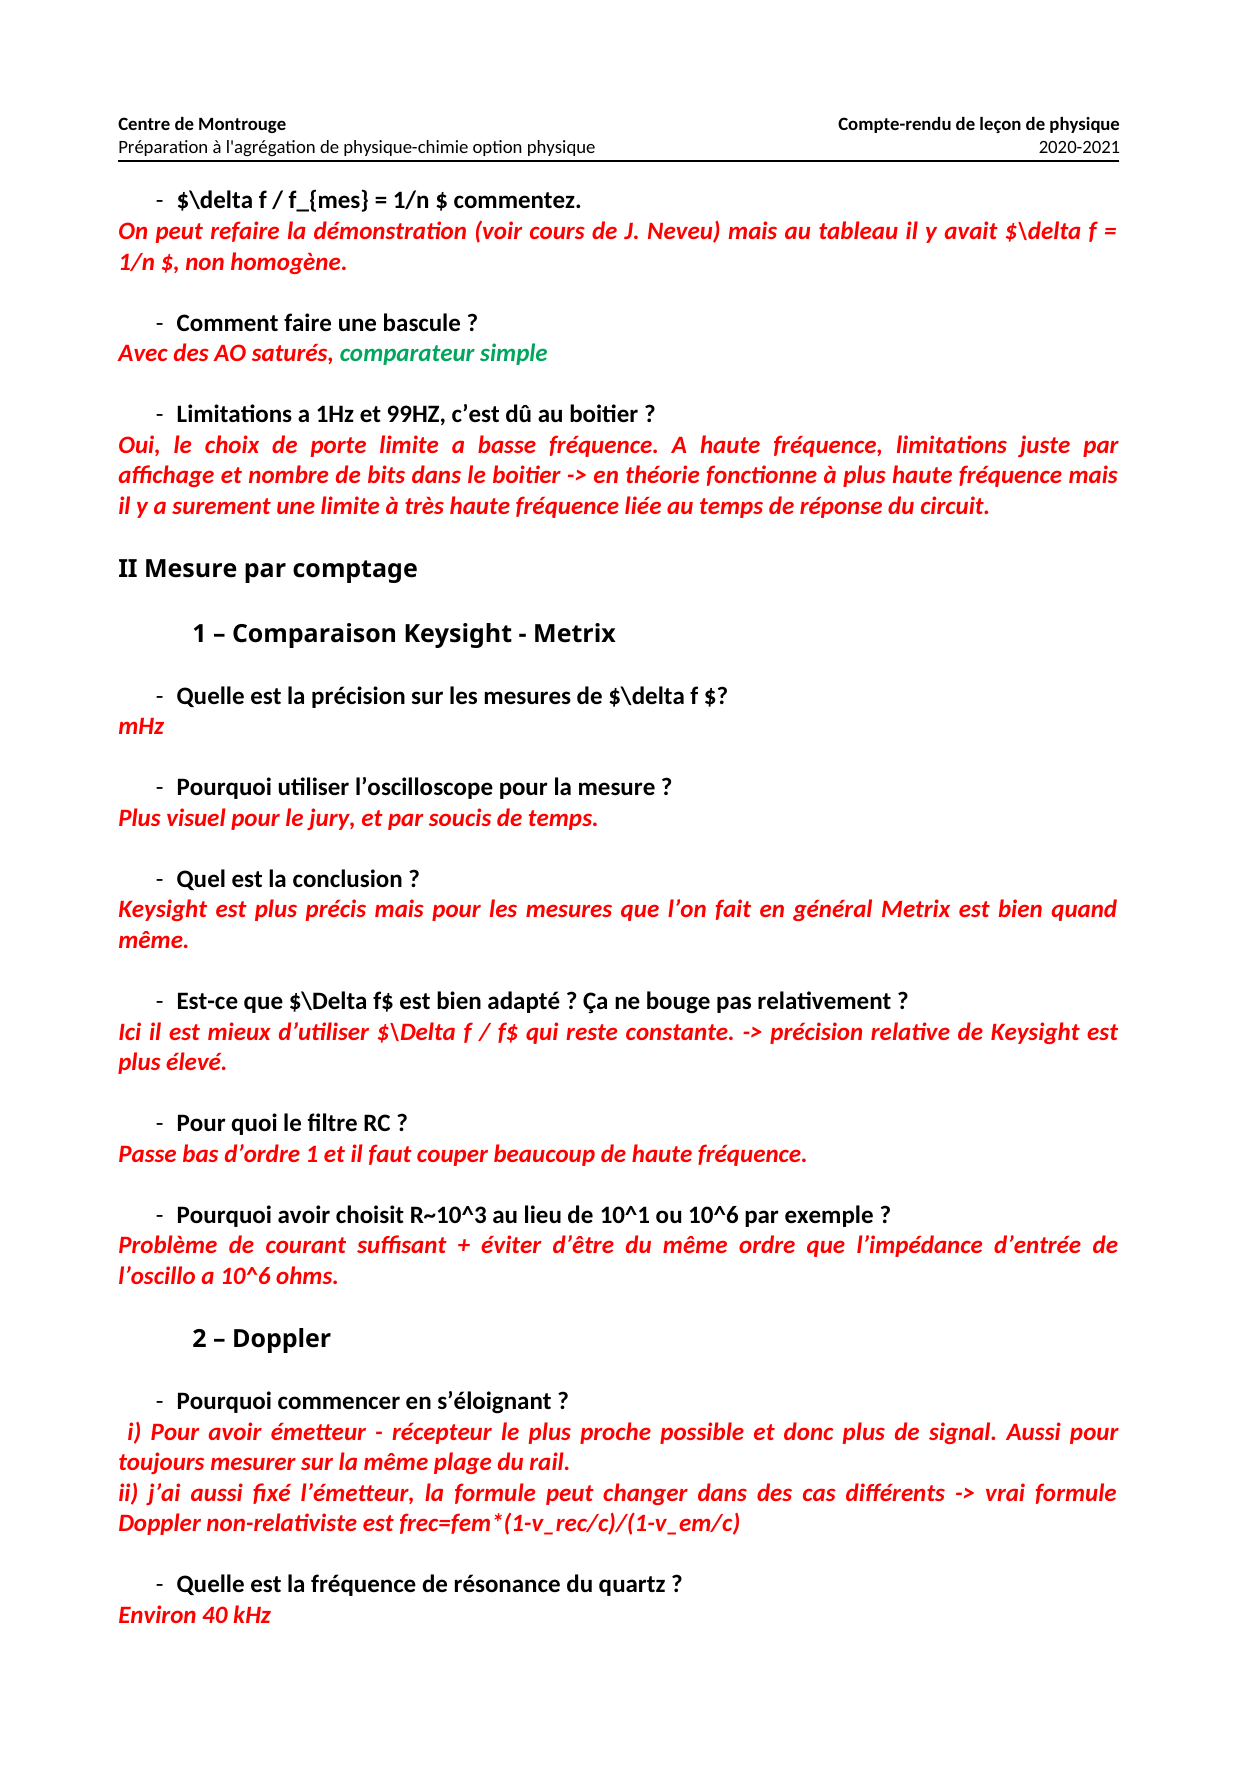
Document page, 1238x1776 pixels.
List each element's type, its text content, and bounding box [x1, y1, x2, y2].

list $\delta f / f_{mes} = 1/n $ commentez. [156, 184, 1119, 215]
text Oui, le choix de porte limite a basse fréquence. A haute fréquence, limitations juste par affichage et nombre de bits dans le boitier -> en théorie fonctionne à plus haute fréquence mais il y a surement une limite à très haute fréquence liée au temps de réponse du circuit. [118, 429, 1119, 520]
text II Mesure par comptage [118, 551, 1119, 585]
list Pour quoi le filtre RC ? [156, 1107, 1119, 1138]
text On peut refaire la démonstration (voir cours de J. Neveu) mais au tableau il y avait $\delta f = 1/n $, non homogène. [118, 215, 1119, 276]
text ii) j’ai aussi fixé l’émetteur, la formule peut changer dans des cas différents -> vrai formule Doppler non-relativiste est frec=fem*(1-v_rec/c)/(1-v_em/c) [118, 1477, 1119, 1538]
list Quelle est la fréquence de résonance du quartz ? [156, 1569, 1119, 1599]
text Plus visuel pour le jury, et par soucis de temps. [118, 802, 1119, 833]
list Pourquoi commencer en s’éloignant ? [156, 1386, 1119, 1416]
list Pourquoi utiliser l’oscilloscope pour la mesure ? [156, 772, 1119, 802]
text i) Pour avoir émetteur - récepteur le plus proche possible et donc plus de signal. Aussi pour toujours mesurer sur la même plage du rail. [118, 1416, 1119, 1477]
text 2 – Doppler [118, 1321, 1119, 1355]
list Quel est la conclusion ? [156, 863, 1119, 894]
text Passe bas d’ordre 1 et il faut couper beaucoup de haute fréquence. [118, 1138, 1119, 1168]
text Problème de courant suffisant + éviter d’être du même ordre que l’impédance d’entrée de l’oscillo a 10^6 ohms. [118, 1229, 1119, 1290]
text Avec des AO saturés, comparateur simple [118, 337, 1119, 368]
text Ici il est mieux d’utiliser $\Delta f / f$ qui reste constante. -> précision relative de Keysight est plus élevé. [118, 1016, 1119, 1077]
list Pourquoi avoir choisit R~10^3 au lieu de 10^1 ou 10^6 par exemple ? [156, 1199, 1119, 1229]
text Keysight est plus précis mais pour les mesures que l’on fait en général Metrix est bien quand même. [118, 894, 1119, 955]
text mHz [118, 711, 1119, 741]
list Comment faire une bascule ? [156, 307, 1119, 337]
list Limitations a 1Hz et 99HZ, c’est dû au boitier ? [156, 398, 1119, 429]
text 1 – Comparaison Keysight - Metrix [118, 615, 1119, 649]
list Est-ce que $\Delta f$ est bien adapté ? Ça ne bouge pas relativement ? [156, 985, 1119, 1016]
list Quelle est la précision sur les mesures de $\delta f $? [156, 680, 1119, 711]
text Environ 40 kHz [118, 1599, 1119, 1630]
